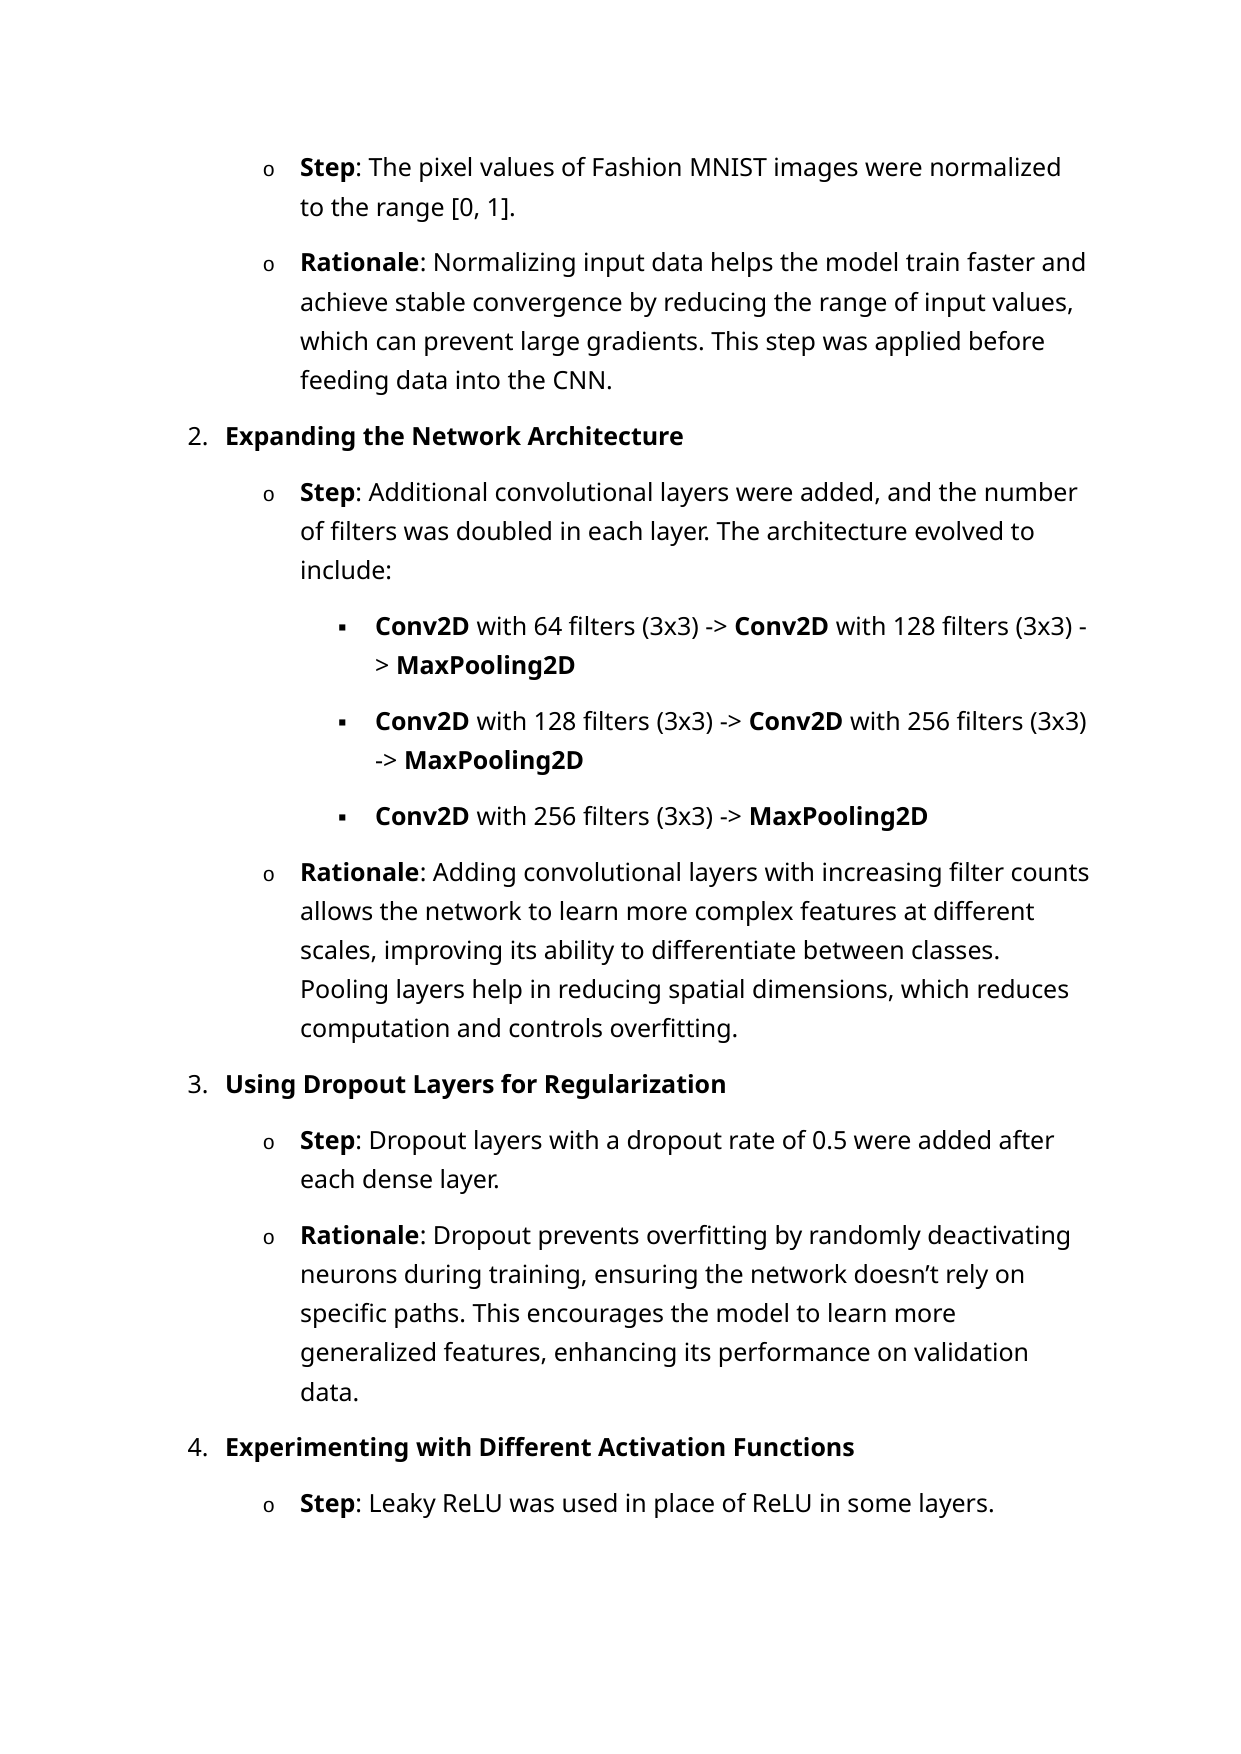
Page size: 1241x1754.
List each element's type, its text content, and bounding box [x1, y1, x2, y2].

list Step: The pixel values of Fashion MNIST images were normalized to the range [0, 1]. [262, 150, 1090, 223]
list Rationale: Normalizing input data helps the model train faster and achieve stable convergence by reducing the range of input values, which can prevent large gradients. This step was applied before feeding data into the CNN. [262, 245, 1090, 397]
list Rationale: Dropout prevents overfitting by randomly deactivating neurons during training, ensuring the network doesn’t rely on specific paths. This encourages the model to learn more generalized features, enhancing its performance on validation data. [262, 1217, 1090, 1408]
list Step: Dropout layers with a dropout rate of 0.5 were added after each dense layer. [262, 1122, 1090, 1196]
list Step: Additional convolutional layers were added, and the number of filters was doubled in each layer. The architecture evolved to include: [262, 474, 1090, 587]
list Using Dropout Layers for Regularization [187, 1067, 1090, 1101]
list Conv2D with 256 filters (3x3) -> MaxPooling2D [337, 798, 1090, 832]
list Rationale: Adding convolutional layers with increasing filter counts allows the network to learn more complex features at different scales, improving its ability to differentiate between classes. Pooling layers help in reducing spatial dimensions, which reduces computation and controls overfitting. [262, 854, 1090, 1045]
list Conv2D with 128 filters (3x3) -> Conv2D with 256 filters (3x3) -> MaxPooling2D [337, 703, 1090, 777]
list Conv2D with 64 filters (3x3) -> Conv2D with 128 filters (3x3) -> MaxPooling2D [337, 608, 1090, 682]
list Experimenting with Different Activation Functions [187, 1430, 1090, 1464]
list Expanding the Network Architecture [187, 418, 1090, 452]
list Step: Leaky ReLU was used in place of ReLU in some layers. [262, 1486, 1090, 1520]
